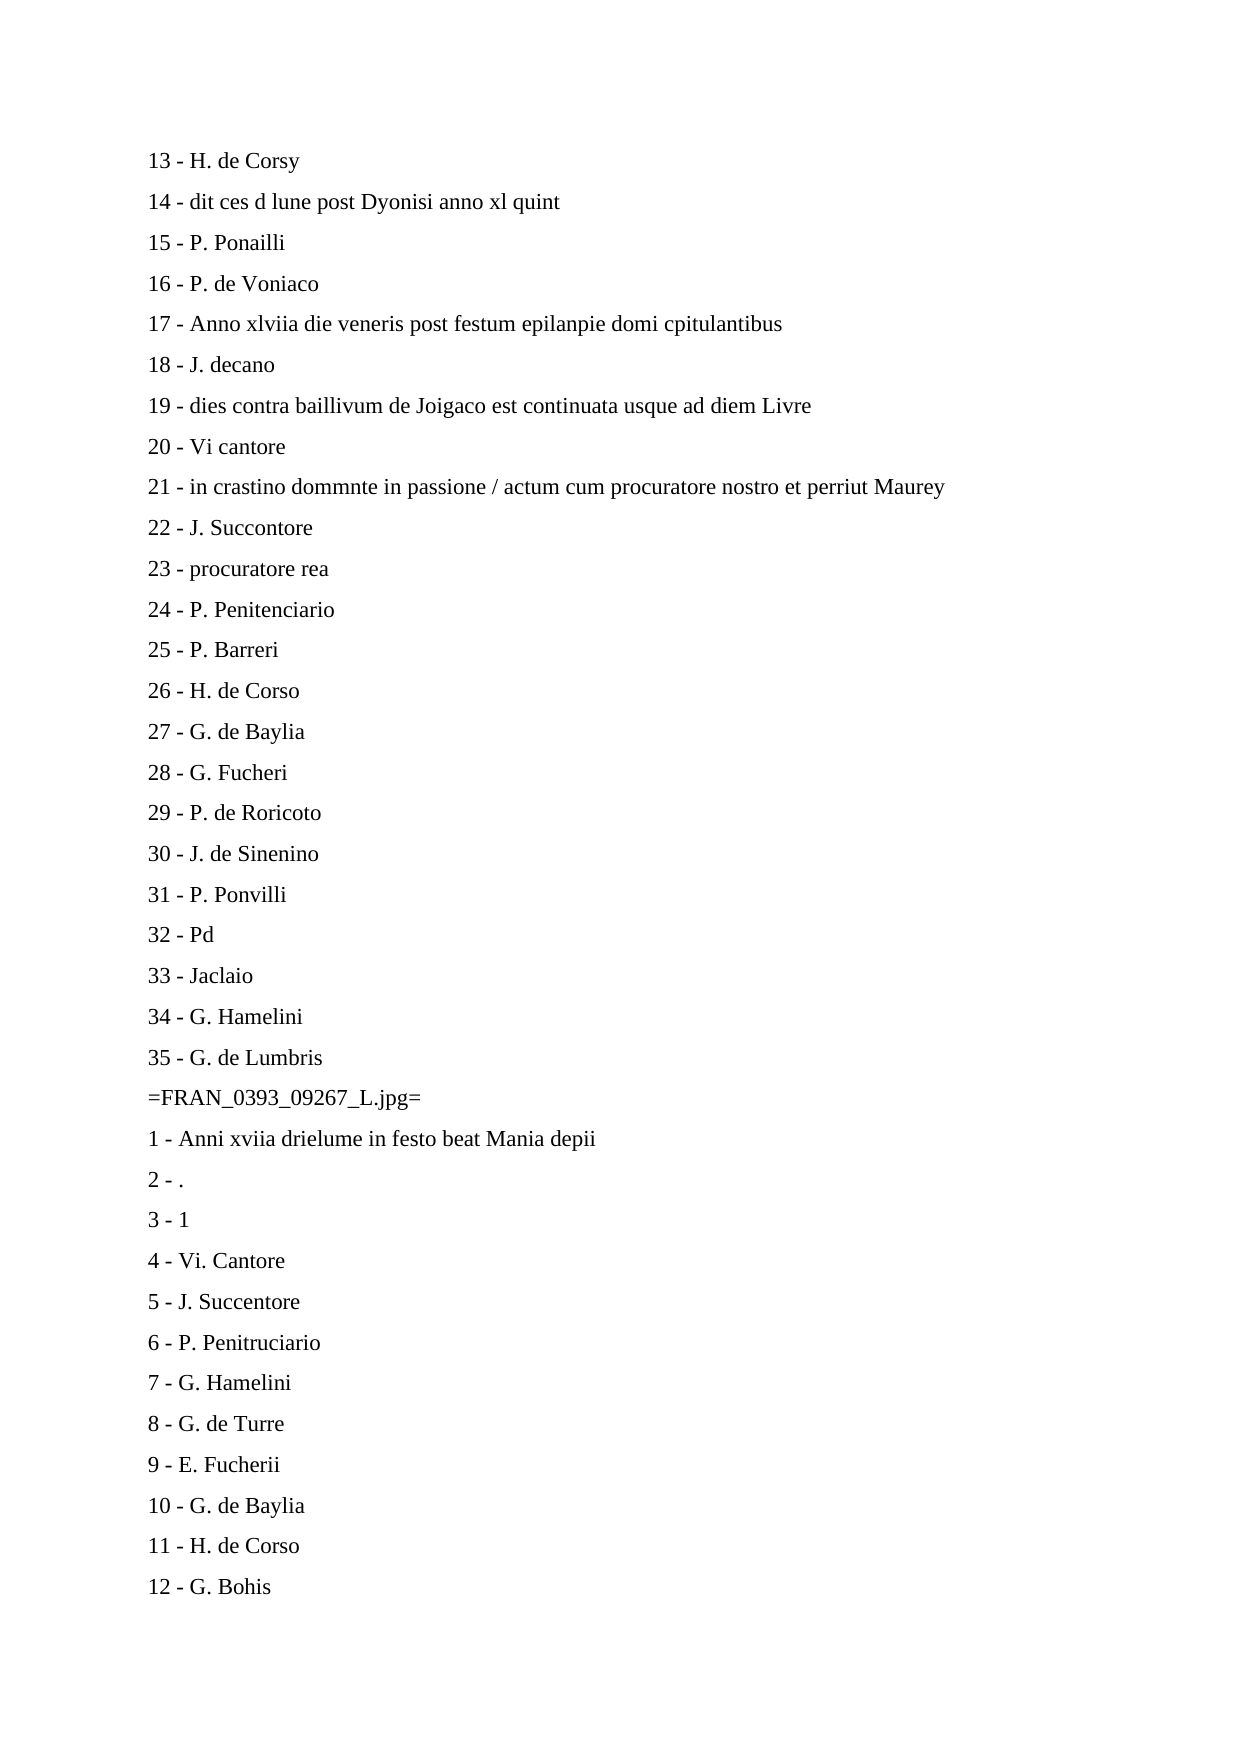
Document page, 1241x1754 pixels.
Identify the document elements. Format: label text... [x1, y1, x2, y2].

text 32 - Pd [148, 921, 1093, 948]
text 21 - in crastino dommnte in passione / actum cum procuratore nostro et perriut Maurey [148, 473, 1093, 500]
text 16 - P. de Voniaco [148, 270, 1093, 296]
text 26 - H. de Corso [148, 677, 1093, 703]
text 1 - Anni xviia drielume in festo beat Mania depii [148, 1125, 1093, 1151]
text 20 - Vi cantore [148, 433, 1093, 459]
text 9 - E. Fucherii [148, 1451, 1093, 1477]
text 8 - G. de Turre [148, 1410, 1093, 1437]
text 25 - P. Barreri [148, 636, 1093, 663]
text 22 - J. Succontore [148, 514, 1093, 541]
text 15 - P. Ponailli [148, 229, 1093, 255]
text 34 - G. Hamelini [148, 1003, 1093, 1029]
text 3 - 1 [148, 1207, 1093, 1233]
text 7 - G. Hamelini [148, 1369, 1093, 1396]
text 5 - J. Succentore [148, 1288, 1093, 1314]
text 29 - P. de Roricoto [148, 799, 1093, 826]
text 33 - Jaclaio [148, 962, 1093, 988]
text 18 - J. decano [148, 351, 1093, 378]
text 19 - dies contra baillivum de Joigaco est continuata usque ad diem Livre [148, 392, 1093, 418]
text 31 - P. Ponvilli [148, 881, 1093, 907]
text 14 - dit ces d lune post Dyonisi anno xl quint [148, 188, 1093, 215]
text 6 - P. Penitruciario [148, 1329, 1093, 1355]
text 35 - G. de Lumbris [148, 1044, 1093, 1070]
text =FRAN_0393_09267_L.jpg= [148, 1084, 1093, 1111]
text 2 - . [148, 1166, 1093, 1192]
text 24 - P. Penitenciario [148, 596, 1093, 622]
text 11 - H. de Corso [148, 1532, 1093, 1559]
text 17 - Anno xlviia die veneris post festum epilanpie domi cpitulantibus [148, 311, 1093, 337]
text 28 - G. Fucheri [148, 758, 1093, 785]
text 10 - G. de Baylia [148, 1492, 1093, 1518]
text 13 - H. de Corsy [148, 148, 1093, 174]
text 4 - Vi. Cantore [148, 1247, 1093, 1274]
text 23 - procuratore rea [148, 555, 1093, 581]
text 27 - G. de Baylia [148, 718, 1093, 744]
text 12 - G. Bohis [148, 1573, 1093, 1599]
text 30 - J. de Sinenino [148, 840, 1093, 866]
